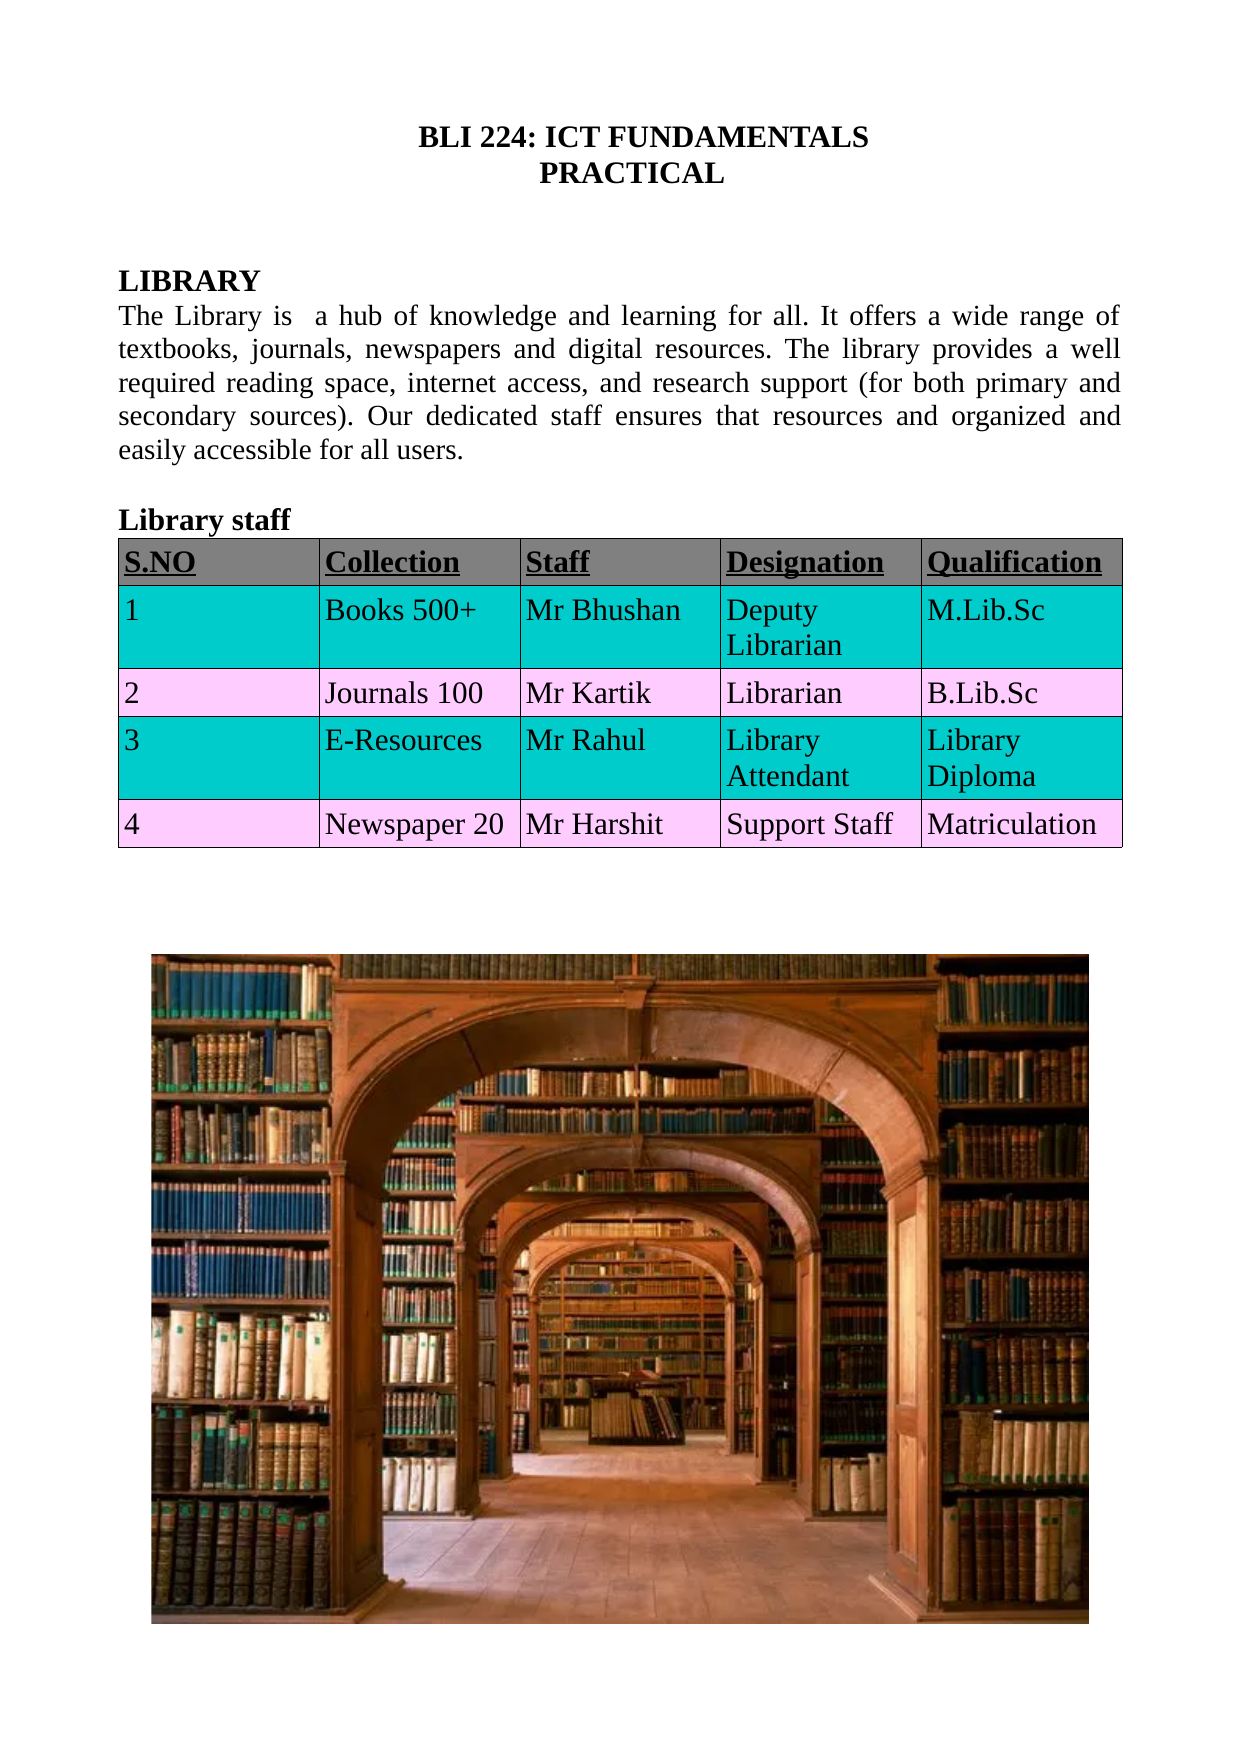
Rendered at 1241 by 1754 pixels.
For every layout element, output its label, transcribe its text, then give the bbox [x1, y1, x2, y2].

table_cell Newspaper 20 [320, 800, 520, 847]
picture [151, 954, 1089, 1624]
table_cell 1 [119, 586, 319, 668]
text PRACTICAL [118, 154, 1122, 190]
table_cell E-Resources [320, 717, 520, 799]
table_cell M.Lib.Sc [922, 586, 1122, 668]
table_header Designation [721, 539, 921, 585]
text Library staff [118, 501, 1122, 537]
text LIBRARY [118, 262, 1122, 298]
table_cell 3 [119, 717, 319, 799]
table_header Qualification [922, 539, 1122, 585]
table_header Collection [320, 539, 520, 585]
table_cell Librarian [721, 669, 921, 716]
table_cell Library Attendant [721, 717, 921, 799]
table_cell B.Lib.Sc [922, 669, 1122, 716]
table_cell Journals 100 [320, 669, 520, 716]
table_header Staff [521, 539, 720, 585]
text The Library is a hub of knowledge and learning for all. It offers a wide range of textbooks, journals, newspapers and digital resources. The library provides a well required reading space, internet access, and research support (for both primary and secondary sources). Our dedicated staff ensures that resources and organized and easily accessible for all users. [118, 298, 1122, 466]
table_cell 4 [119, 800, 319, 847]
table_cell Mr Kartik [521, 669, 720, 716]
table_cell Library Diploma [922, 717, 1122, 799]
table_cell Mr Rahul [521, 717, 720, 799]
table_cell Books 500+ [320, 586, 520, 668]
table_cell Mr Harshit [521, 800, 720, 847]
table_cell Support Staff [721, 800, 921, 847]
table_cell Mr Bhushan [521, 586, 720, 668]
table_cell Deputy Librarian [721, 586, 921, 668]
text BLI 224: ICT FUNDAMENTALS [118, 118, 1122, 154]
table_cell Matriculation [922, 800, 1122, 847]
table_cell 2 [119, 669, 319, 716]
table_header S.NO [119, 539, 319, 585]
